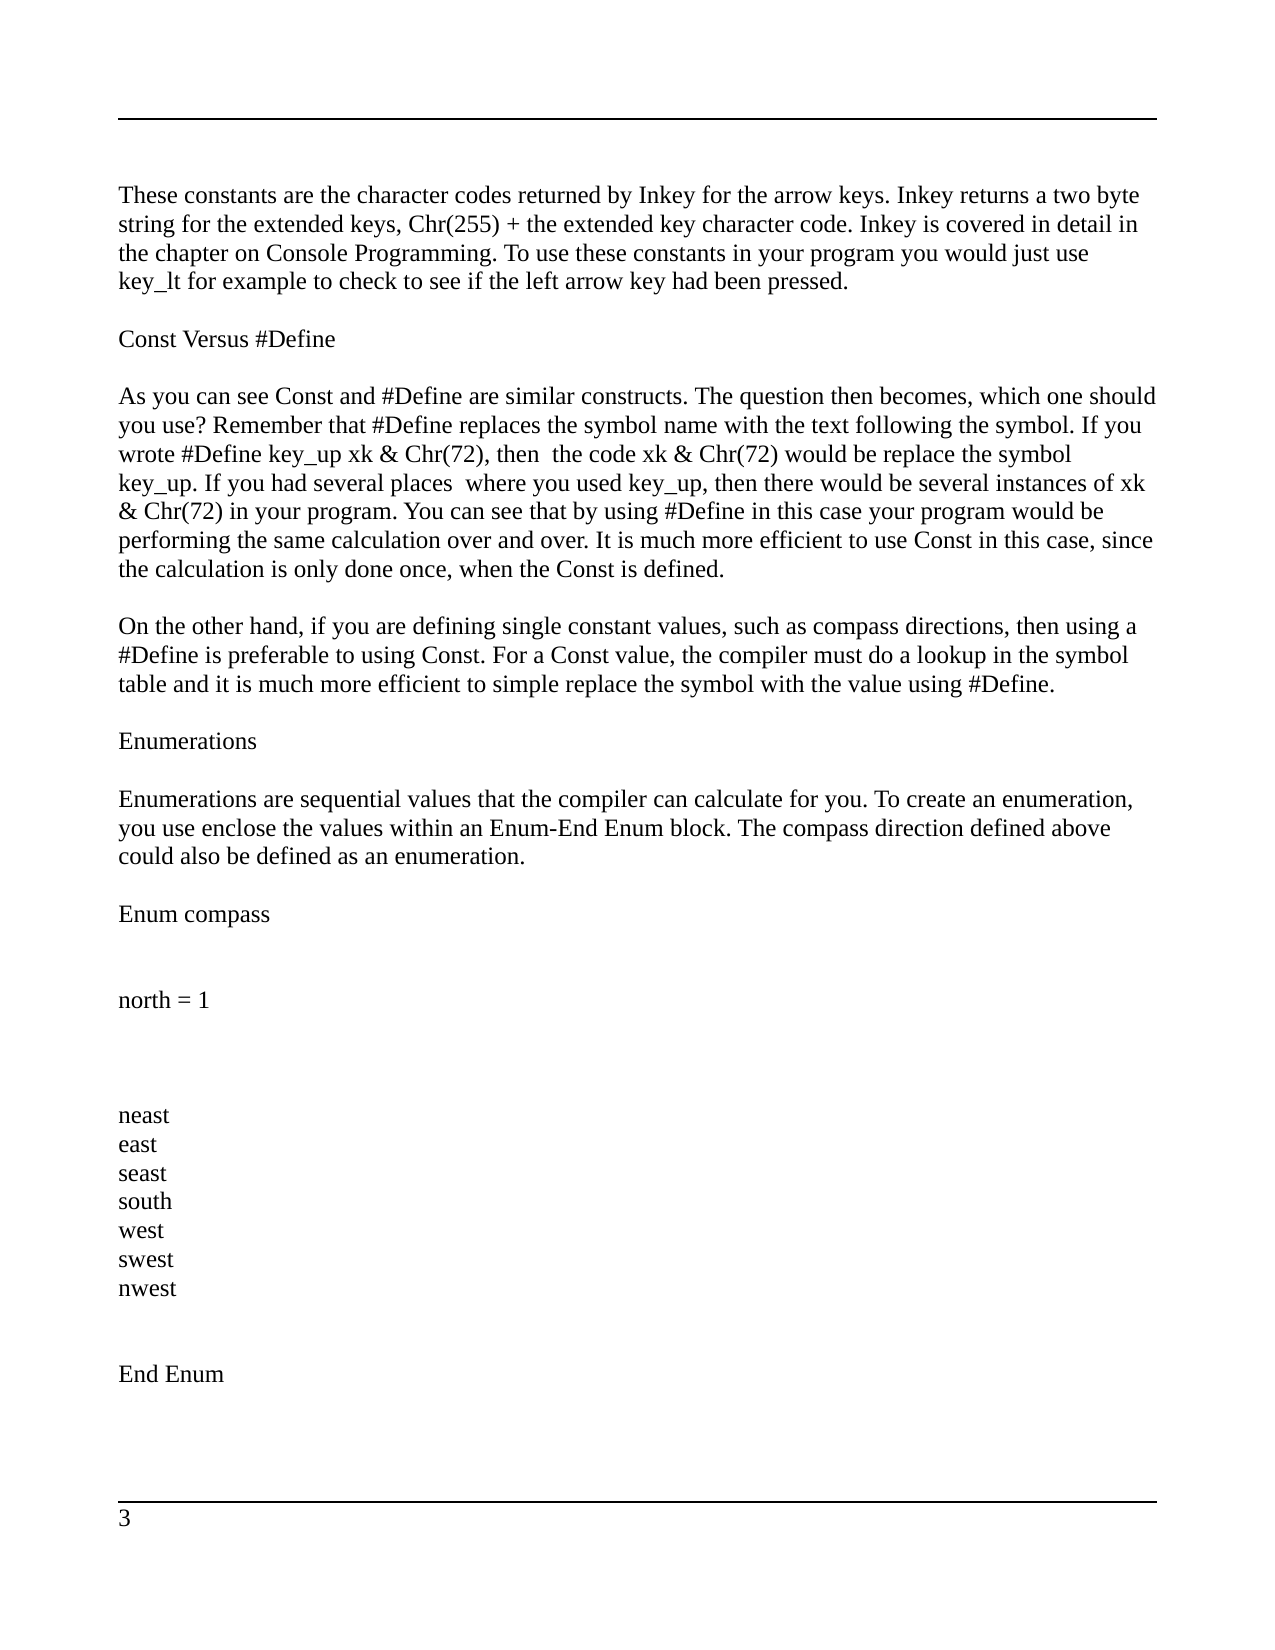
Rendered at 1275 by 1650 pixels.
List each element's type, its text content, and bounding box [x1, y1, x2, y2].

text east [118, 1129, 1157, 1158]
text seast [118, 1158, 1157, 1186]
text Enumerations [118, 726, 1157, 755]
text Enumerations are sequential values that the compiler can calculate for you. To create an enumeration, you use enclose the values within an Enum-End Enum block. The compass direction defined above could also be defined as an enumeration. [118, 784, 1157, 870]
text south [118, 1186, 1157, 1215]
text These constants are the character codes returned by Inkey for the arrow keys. Inkey returns a two byte string for the extended keys, Chr(255) + the extended key character code. Inkey is covered in detail in the chapter on Console Programming. To use these constants in your program you would just use key_lt for example to check to see if the left arrow key had been pressed. [118, 180, 1157, 295]
text Enum compass [118, 899, 1157, 928]
text On the other hand, if you are defining single constant values, such as compass directions, then using a #Define is preferable to using Const. For a Const value, the compiler must do a lookup in the symbol table and it is much more efficient to simple replace the symbol with the value using #Define. [118, 611, 1157, 698]
text swest [118, 1244, 1157, 1273]
text End Enum [118, 1359, 1157, 1388]
text west [118, 1215, 1157, 1244]
text nwest [118, 1273, 1157, 1301]
text As you can see Const and #Define are similar constructs. The question then becomes, which one should you use? Remember that #Define replaces the symbol name with the text following the symbol. If you wrote #Define key_up xk & Chr(72), then the code xk & Chr(72) would be replace the symbol key_up. If you had several places where you used key_up, then there would be several instances of xk & Chr(72) in your program. You can see that by using #Define in this case your program would be performing the same calculation over and over. It is much more efficient to use Const in this case, since the calculation is only done once, when the Const is defined. [118, 381, 1157, 583]
text neast [118, 1100, 1157, 1129]
text north = 1 [118, 985, 1157, 1014]
text Const Versus #Define [118, 324, 1157, 353]
